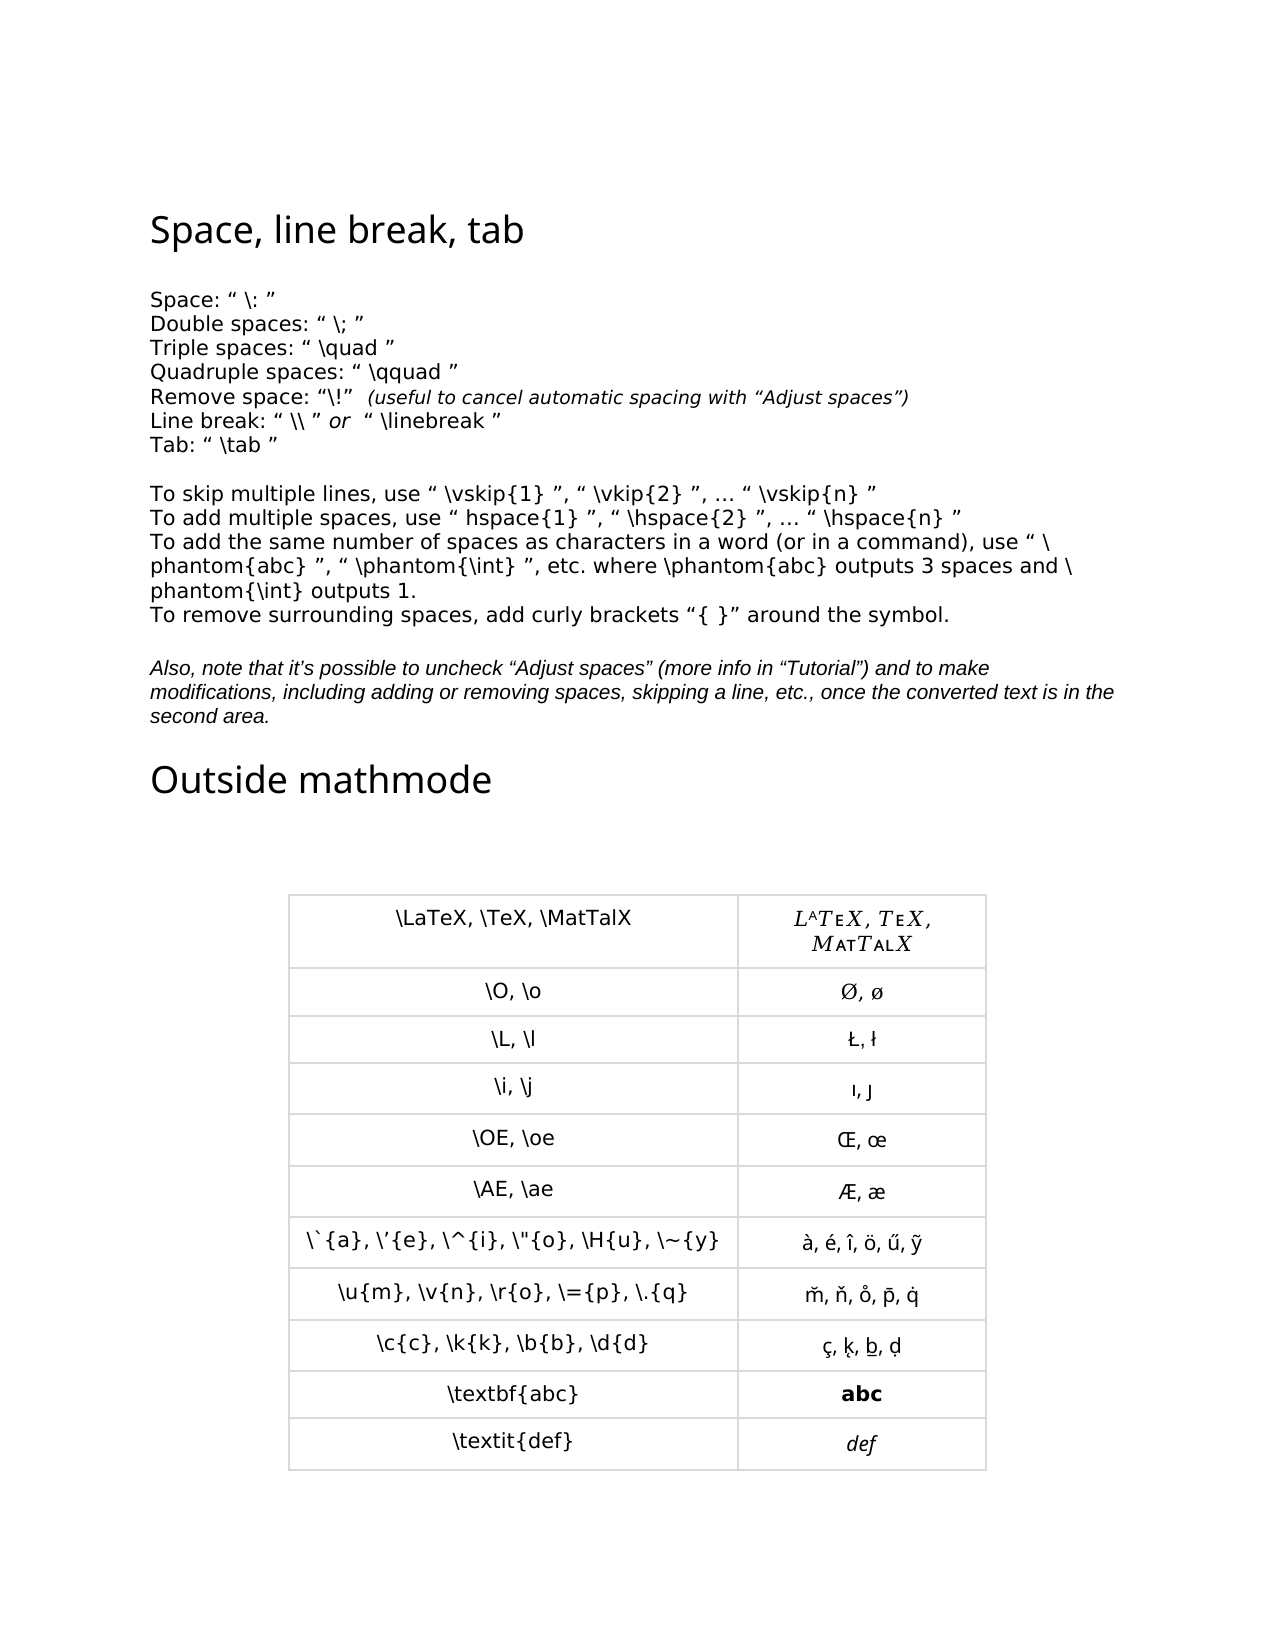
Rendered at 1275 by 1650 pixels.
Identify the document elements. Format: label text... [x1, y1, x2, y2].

table_cell def [739, 1419, 985, 1468]
table_cell \c{c}, \k{k}, \b{b}, \d{d} [290, 1321, 737, 1370]
table_cell Æ, æ [739, 1167, 985, 1216]
table_header 𝐿ᴬ𝑇ᴇ𝑋, 𝑇ᴇ𝑋, 𝑀ᴀᴛ𝑇ᴀʟ𝑋 [739, 896, 985, 967]
table_cell ı, ȷ [739, 1064, 985, 1113]
text To add multiple spaces, use “ hspace{1} ”, “ \hspace{2} ”, … “ \hspace{n} ” [150, 506, 1125, 530]
text Remove space: “\!” (useful to cancel automatic spacing with “Adjust spaces”) [150, 385, 1125, 409]
table_cell \L, \l [290, 1017, 737, 1062]
text Tab: “ \tab ” [150, 433, 1125, 457]
text To add the same number of spaces as characters in a word (or in a command), use “ \phantom{abc} ”, “ \phantom{\int} ”, etc. where \phantom{abc} outputs 3 spaces and \phantom{\int} outputs 1. [150, 530, 1125, 603]
text To skip multiple lines, use “ \vskip{1} ”, “ \vkip{2} ”, … “ \vskip{n} ” [150, 482, 1125, 506]
table_cell \`{a}, \’{e}, \^{i}, \"{o}, \H{u}, \~{y} [290, 1218, 737, 1267]
table_cell à, é, î, ö, ű, ỹ [739, 1218, 985, 1267]
table_cell \AE, \ae [290, 1167, 737, 1216]
text Also, note that it’s possible to uncheck “Adjust spaces” (more info in “Tutorial”) and to make modifications, including adding or removing spaces, skipping a line, etc., once the converted text is in the second area. [150, 656, 1125, 728]
table_cell \textbf{abc} [290, 1372, 737, 1417]
text Triple spaces: “ \quad ” [150, 336, 1125, 360]
table_cell \textit{def} [290, 1419, 737, 1468]
table_cell \u{m}, \v{n}, \r{o}, \={p}, \.{q} [290, 1269, 737, 1318]
text Double spaces: “ \; ” [150, 312, 1125, 336]
table_cell 𝗮𝗯𝗰 [739, 1372, 985, 1417]
text Quadruple spaces: “ \qquad ” [150, 360, 1125, 385]
subtitle Space, line break, tab [150, 204, 1125, 255]
table_header \LaTeX, \TeX, \MatTalX [290, 896, 737, 967]
table_cell \OE, \oe [290, 1115, 737, 1164]
table_cell \O, \o [290, 969, 737, 1014]
table_cell Ø, ø [739, 969, 985, 1014]
table_cell Ł, ł [739, 1017, 985, 1062]
text To remove surrounding spaces, add curly brackets “{ }” around the symbol. [150, 603, 1125, 627]
text Line break: “ \\ ” or “ \linebreak ” [150, 409, 1125, 433]
table_cell ç, k̨, b̲, ḍ [739, 1321, 985, 1370]
table_cell Œ, œ [739, 1115, 985, 1164]
subtitle Outside mathmode [150, 753, 1125, 804]
text Space: “ \: ” [150, 288, 1125, 312]
table_cell \i, \j [290, 1064, 737, 1113]
table_cell m̆, ň, o̊, p̄, q̇ [739, 1269, 985, 1318]
